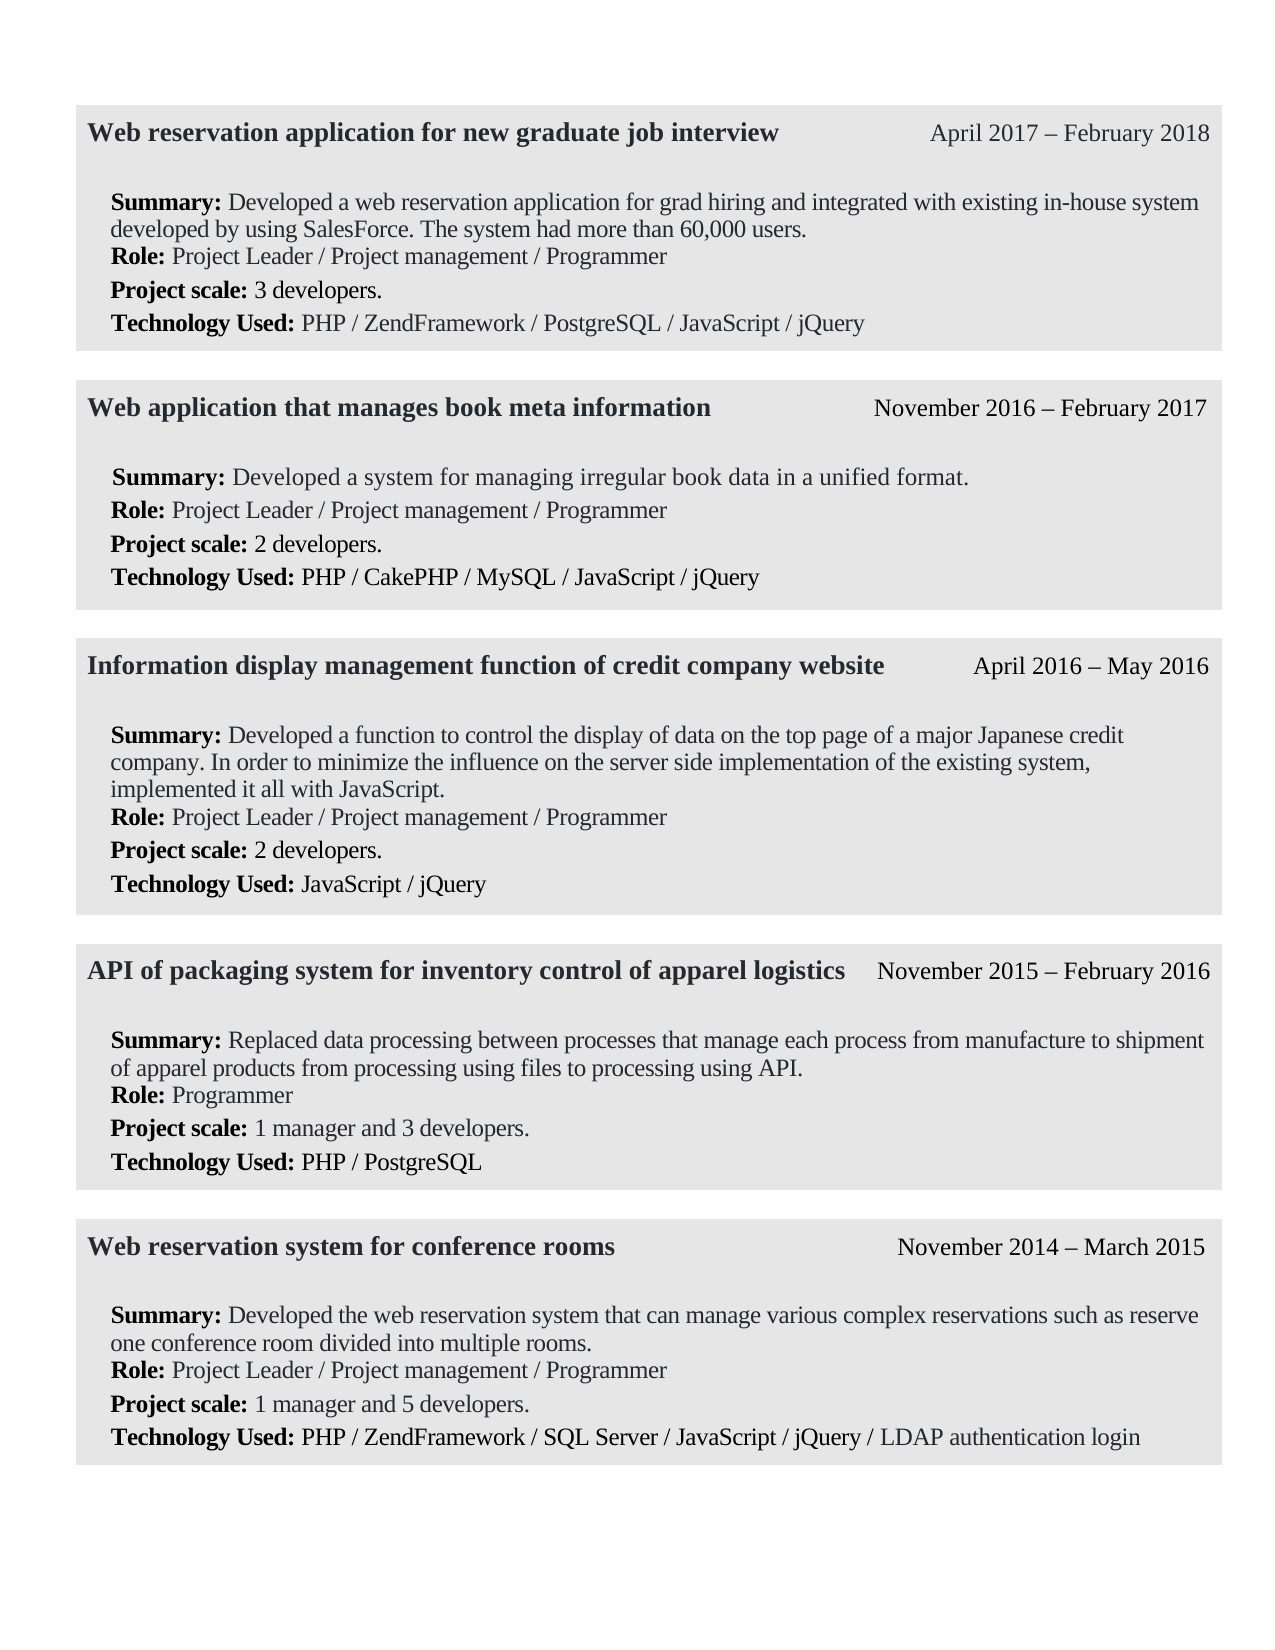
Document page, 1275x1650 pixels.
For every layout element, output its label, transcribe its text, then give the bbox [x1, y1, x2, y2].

table_header Information display management function of credit company website April 2016 – May 2016 Summary: Developed a function to control the display of data on the top page of a major Japanese credit company. In order to minimize the influence on the server side implementation of the existing system, implemented it all with JavaScript. Role: Project Leader / Project management / Programmer Project scale: 2 developers. Technology Used: JavaScript / jQuery [76, 638, 1222, 915]
table_header Web reservation application for new graduate job interview April 2017 – February 2018 Summary: Developed a web reservation application for grad hiring and integrated with existing in-house system developed by using SalesForce. The system had more than 60,000 users. Role: Project Leader / Project management / Programmer Project scale: 3 developers. Technology Used: PHP / ZendFramework / PostgreSQL / JavaScript / jQuery [76, 105, 1222, 351]
table_header Web reservation system for conference rooms November 2014 – March 2015 Summary: Developed the web reservation system that can manage various complex reservations such as reserve one conference room divided into multiple rooms. Role: Project Leader / Project management / Programmer Project scale: 1 manager and 5 developers. Technology Used: PHP / ZendFramework / SQL Server / JavaScript / jQuery / LDAP authentication login [76, 1219, 1222, 1465]
table_header API of packaging system for inventory control of apparel logistics November 2015 – February 2016 Summary: Replaced data processing between processes that manage each process from manufacture to shipment of apparel products from processing using files to processing using API. Role: Programmer Project scale: 1 manager and 3 developers. Technology Used: PHP / PostgreSQL [76, 944, 1222, 1190]
table_header Web application that manages book meta information November 2016 – February 2017 Summary: Developed a system for managing irregular book data in a unified format. Role: Project Leader / Project management / Programmer Project scale: 2 developers. Technology Used: PHP / CakePHP / MySQL / JavaScript / jQuery [76, 380, 1222, 609]
